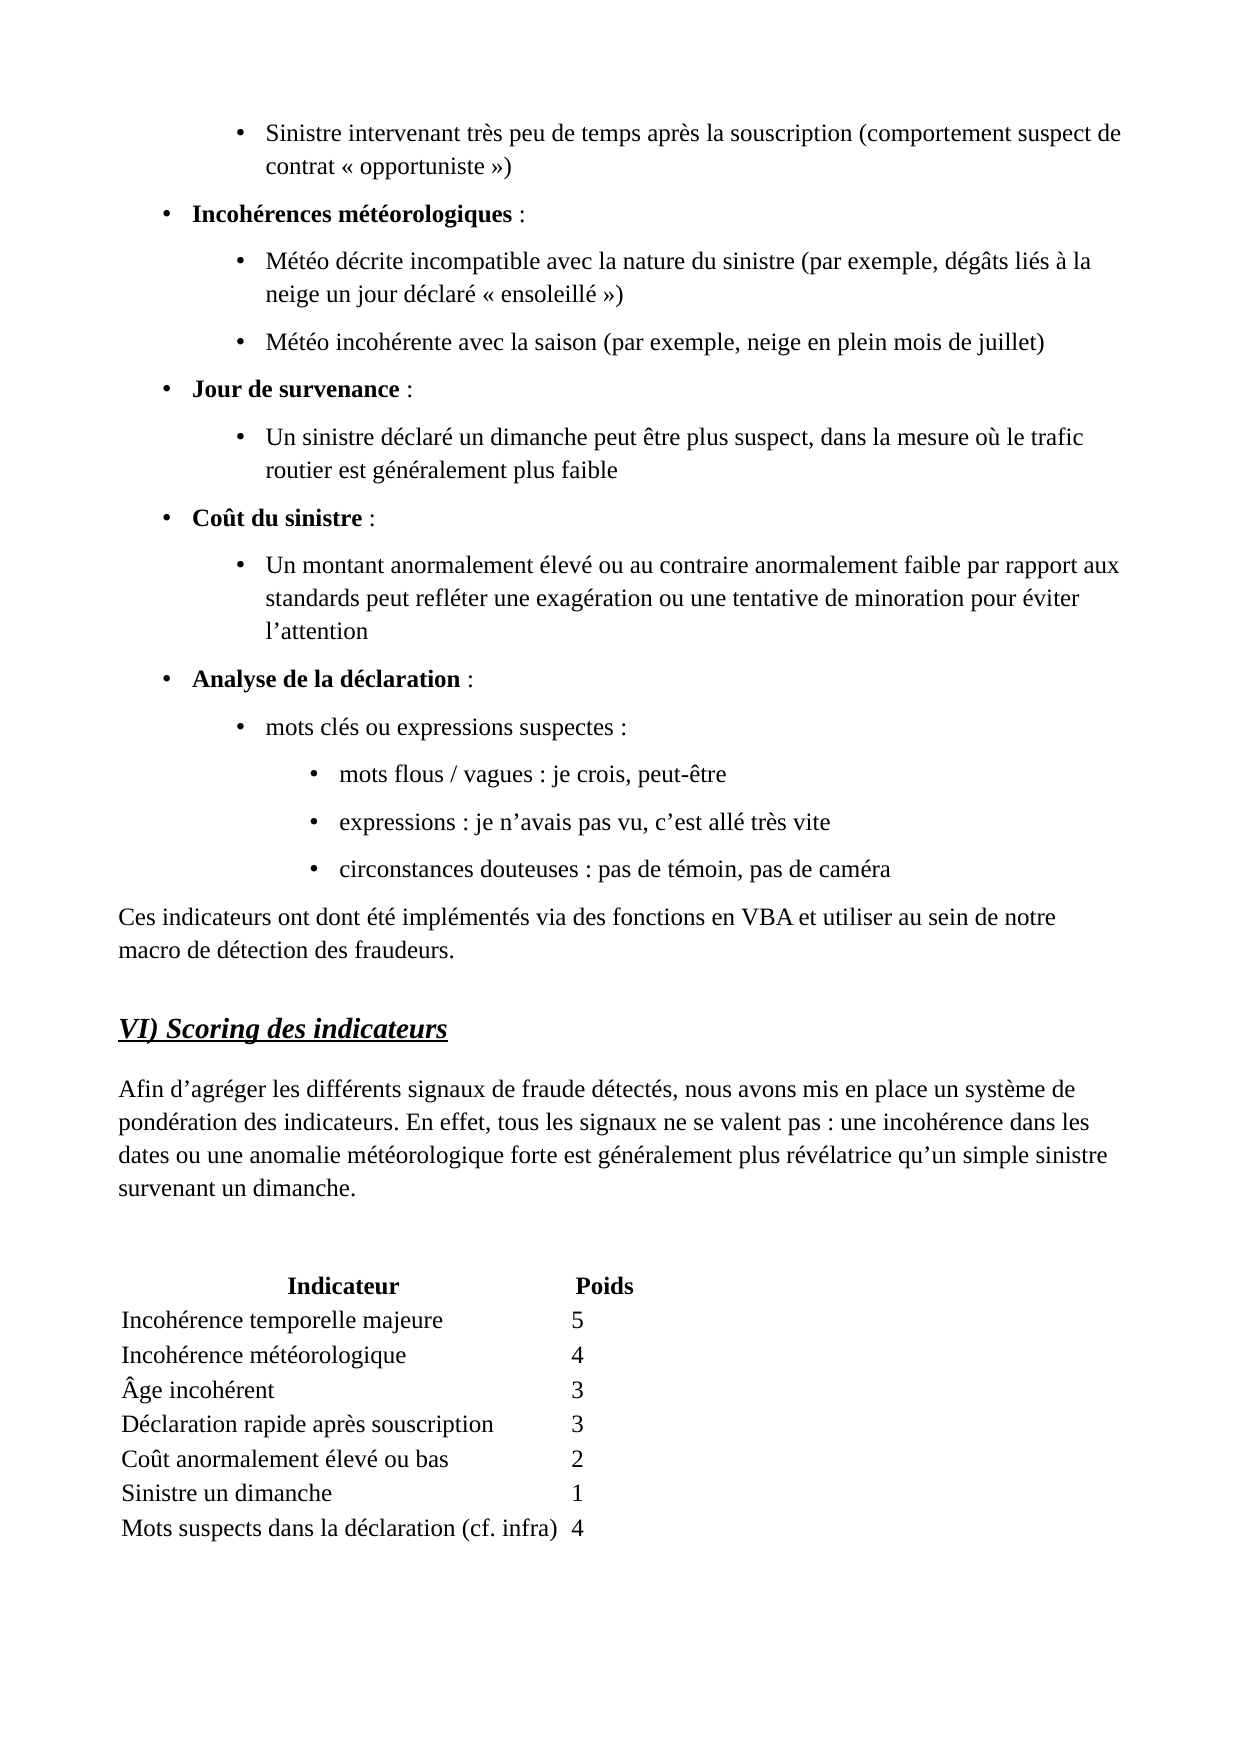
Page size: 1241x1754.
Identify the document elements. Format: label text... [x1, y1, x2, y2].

table_cell 4 [568, 1510, 641, 1545]
list mots flous / vagues : je crois, peut-être [309, 759, 1122, 788]
table_cell Incohérence météorologique [118, 1337, 568, 1372]
table_cell Sinistre un dimanche [118, 1476, 568, 1510]
list Coût du sinistre : [162, 503, 1122, 532]
text VI) Scoring des indicateurs [118, 1011, 1122, 1045]
list Un montant anormalement élevé ou au contraire anormalement faible par rapport aux standards peut refléter une exagération ou une tentative de minoration pour éviter l’attention [236, 550, 1122, 645]
table_cell Incohérence temporelle majeure [118, 1303, 568, 1337]
table_cell Coût anormalement élevé ou bas [118, 1441, 568, 1476]
list Sinistre intervenant très peu de temps après la souscription (comportement suspect de contrat « opportuniste ») [236, 118, 1122, 180]
list expressions : je n’avais pas vu, c’est allé très vite [309, 807, 1122, 836]
text Afin d’agréger les différents signaux de fraude détectés, nous avons mis en place un système de pondération des indicateurs. En effet, tous les signaux ne se valent pas : une incohérence dans les dates ou une anomalie météorologique forte est généralement plus révélatrice qu’un simple sinistre survenant un dimanche. [118, 1074, 1122, 1202]
list Météo décrite incompatible avec la nature du sinistre (par exemple, dégâts liés à la neige un jour déclaré « ensoleillé ») [236, 246, 1122, 308]
table_cell Mots suspects dans la déclaration (cf. infra) [118, 1510, 568, 1545]
list Incohérences météorologiques : [162, 199, 1122, 227]
list mots clés ou expressions suspectes : [236, 712, 1122, 740]
table_cell 1 [568, 1476, 641, 1510]
list Jour de survenance : [162, 374, 1122, 403]
table_cell Déclaration rapide après souscription [118, 1406, 568, 1441]
table_cell 5 [568, 1303, 641, 1337]
list Météo incohérente avec la saison (par exemple, neige en plein mois de juillet) [236, 327, 1122, 356]
table_cell 2 [568, 1441, 641, 1476]
table_cell 4 [568, 1337, 641, 1372]
table_cell 3 [568, 1406, 641, 1441]
list Un sinistre déclaré un dimanche peut être plus suspect, dans la mesure où le trafic routier est généralement plus faible [236, 422, 1122, 484]
table_cell Âge incohérent [118, 1372, 568, 1406]
table_cell 3 [568, 1372, 641, 1406]
list Analyse de la déclaration : [162, 664, 1122, 693]
table_header Indicateur [118, 1268, 568, 1303]
list circonstances douteuses : pas de témoin, pas de caméra [309, 854, 1122, 883]
text Ces indicateurs ont dont été implémentés via des fonctions en VBA et utiliser au sein de notre macro de détection des fraudeurs. [118, 902, 1122, 964]
table_header Poids [568, 1268, 641, 1303]
